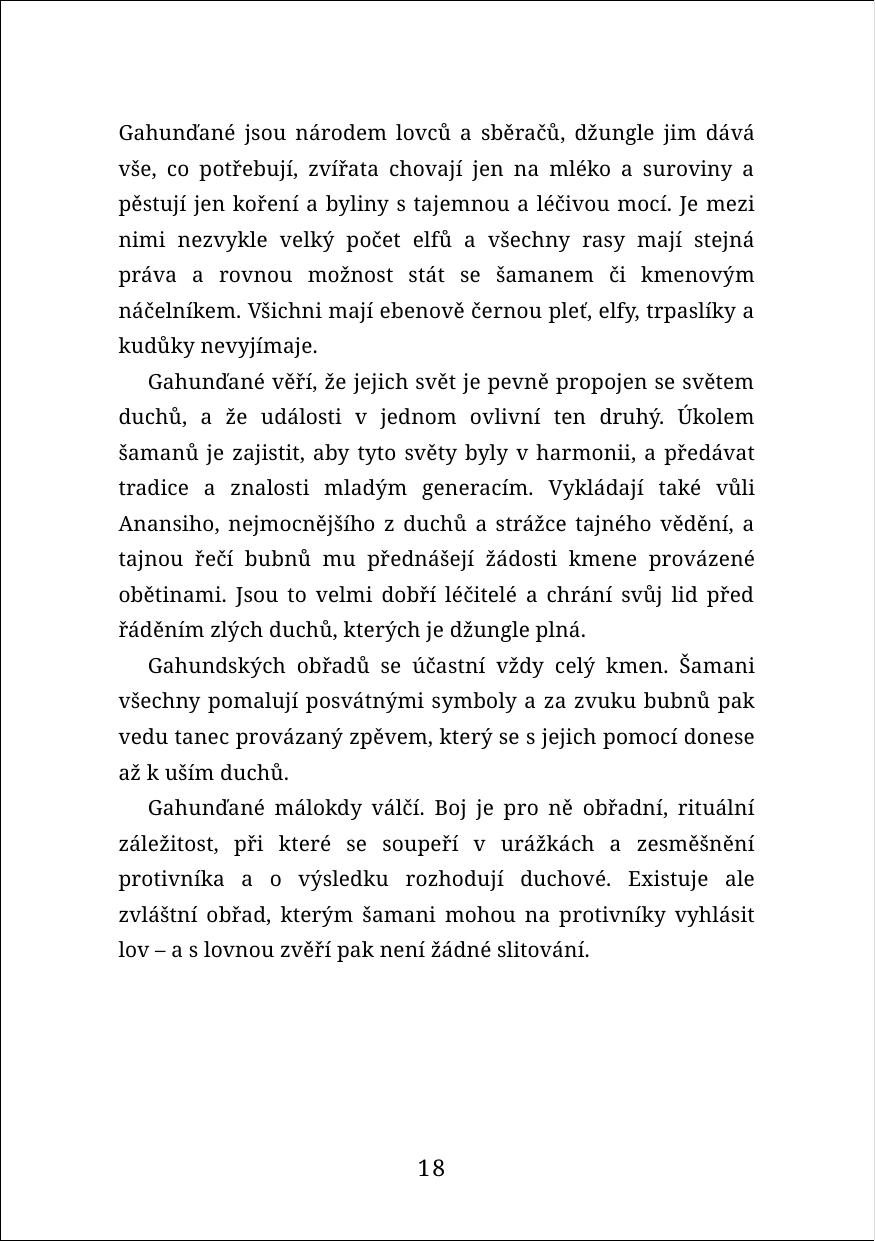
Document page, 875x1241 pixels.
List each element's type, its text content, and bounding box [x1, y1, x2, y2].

text Gahunďané jsou národem lovců a sběračů, džungle jim dává vše, co potřebují, zvířata chovají jen na mléko a suroviny a pěstují jen koření a byliny s tajemnou a léčivou mocí. Je mezi nimi nezvykle velký počet elfů a všechny rasy mají stejná práva a rovnou možnost stát se šamanem či kmenovým náčelníkem. Všichni mají ebenově černou pleť, elfy, trpaslíky a kudůky nevyjímaje. Gahunďané věří, že jejich svět je pevně propojen se světem duchů, a že události v jednom ovlivní ten druhý. Úkolem šamanů je zajistit, aby tyto světy byly v harmonii, a předávat tradice a znalosti mladým generacím. Vykládají také vůli Anansiho, nejmocnějšího z duchů a strážce tajného vědění, a tajnou řečí bubnů mu přednášejí žádosti kmene provázené obětinami. Jsou to velmi dobří léčitelé a chrání svůj lid před řáděním zlých duchů, kterých je džungle plná. Gahundských obřadů se účastní vždy celý kmen. Šamani všechny pomalují posvátnými symboly a za zvuku bubnů pak vedu tanec provázaný zpěvem, který se s jejich pomocí donese až k uším duchů. Gahunďané málokdy válčí. Boj je pro ně obřadní, rituální záležitost, při které se soupeří v urážkách a zesměšnění protivníka a o výsledku rozhodují duchové. Existuje ale zvláštní obřad, kterým šamani mohou na protivníky vyhlásit lov – a s lovnou zvěří pak není žádné slitování. [118, 118, 756, 964]
